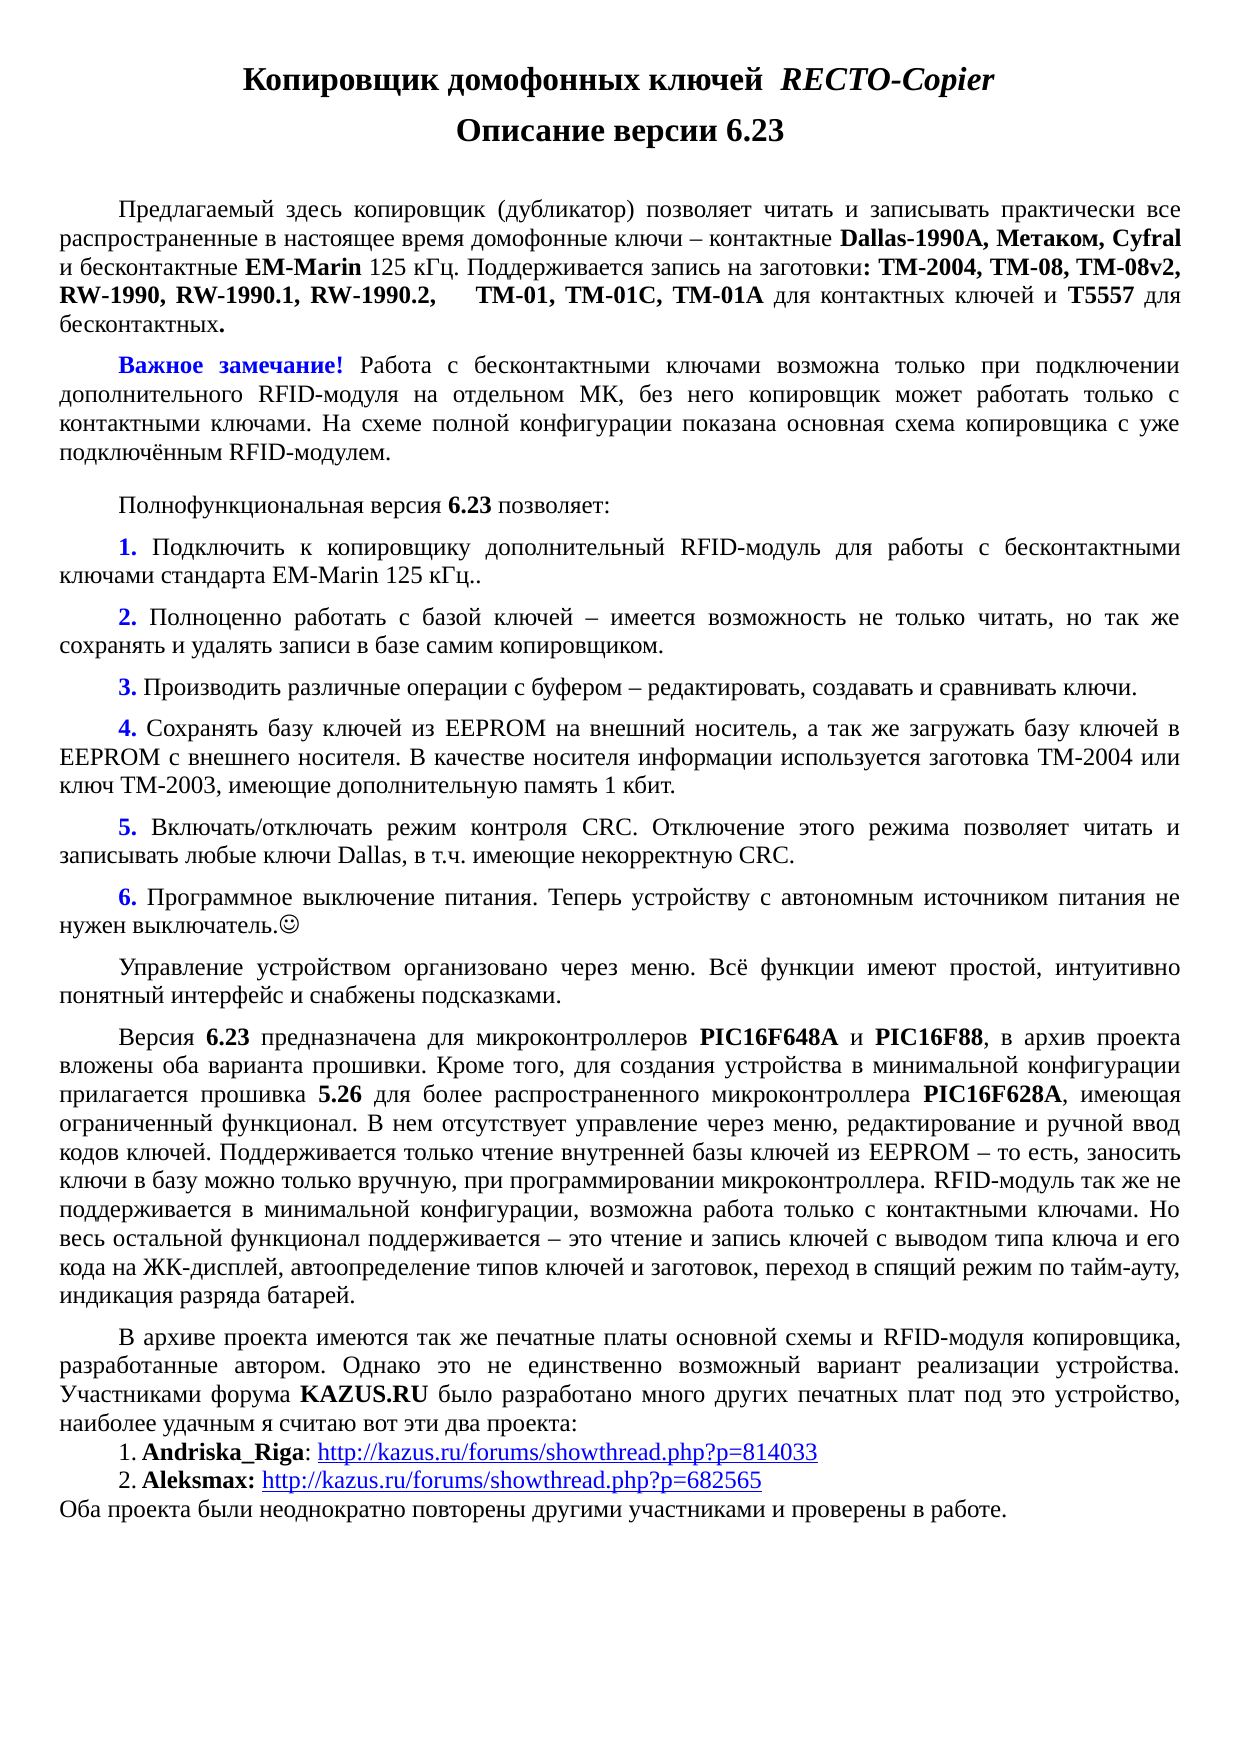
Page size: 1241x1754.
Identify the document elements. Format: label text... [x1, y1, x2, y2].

text Полнофункциональная версия 6.23 позволяет: [59, 491, 1181, 519]
text 1. Подключить к копировщику дополнительный RFID-модуль для работы с бесконтактными ключами стандарта EM-Marin 125 кГц.. [59, 532, 1181, 589]
text Предлагаемый здесь копировщик (дубликатор) позволяет читать и записывать практически все распространенные в настоящее время домофонные ключи – контактные Dallas-1990A, Метаком, Cyfral и бесконтактные EM-Marin 125 кГц. Поддерживается запись на заготовки: ТМ-2004, TM-08, TM-08v2, RW-1990, RW-1990.1, RW-1990.2, ТМ-01, ТМ-01С, ТМ-01А для контактных ключей и Т5557 для бесконтактных. [59, 194, 1181, 338]
text В архиве проекта имеются так же печатные платы основной схемы и RFID-модуля копировщика, разработанные автором. Однако это не единственно возможный вариант реализации устройства. Участниками форума KAZUS.RU было разработано много других печатных плат под это устройство, наиболее удачным я считаю вот эти два проекта: [59, 1322, 1181, 1437]
text Важное замечание! Работа с бесконтактными ключами возможна только при подключении дополнительного RFID-модуля на отдельном МК, без него копировщик может работать только с контактными ключами. На схеме полной конфигурации показана основная схема копировщика с уже подключённым RFID-модулем. [59, 351, 1181, 466]
text 4. Сохранять базу ключей из EEPROM на внешний носитель, а так же загружать базу ключей в EEPROM с внешнего носителя. В качестве носителя информации используется заготовка ТМ-2004 или ключ ТМ-2003, имеющие дополнительную память 1 кбит. [59, 713, 1181, 799]
text 1. Andriska_Riga: http://kazus.ru/forums/showthread.php?p=814033 [59, 1437, 1181, 1466]
text 2. Aleksmax: http://kazus.ru/forums/showthread.php?p=682565 [59, 1466, 1181, 1494]
text Описание версии 6.23 [59, 110, 1181, 148]
text Версия 6.23 предназначена для микроконтроллеров PIC16F648A и PIC16F88, в архив проекта вложены оба варианта прошивки. Кроме того, для создания устройства в минимальной конфигурации прилагается прошивка 5.26 для более распространенного микроконтроллера PIC16F628A, имеющая ограниченный функционал. В нем отсутствует управление через меню, редактирование и ручной ввод кодов ключей. Поддерживается только чтение внутренней базы ключей из EEPROM – то есть, заносить ключи в базу можно только вручную, при программировании микроконтроллера. RFID-модуль так же не поддерживается в минимальной конфигурации, возможна работа только с контактными ключами. Но весь остальной функционал поддерживается – это чтение и запись ключей с выводом типа ключа и его кода на ЖК-дисплей, автоопределение типов ключей и заготовок, переход в спящий режим по тайм-ауту, индикация разряда батарей. [59, 1022, 1181, 1309]
text 2. Полноценно работать с базой ключей – имеется возможность не только читать, но так же сохранять и удалять записи в базе самим копировщиком. [59, 602, 1181, 659]
text Управление устройством организовано через меню. Всё функции имеют простой, интуитивно понятный интерфейс и снабжены подсказками. [59, 952, 1181, 1009]
text Оба проекта были неоднократно повторены другими участниками и проверены в работе. [59, 1494, 1181, 1523]
text 6. Программное выключение питания. Теперь устройству с автономным источником питания не нужен выключатель. [59, 882, 1181, 939]
text 3. Производить различные операции с буфером – редактировать, создавать и сравнивать ключи. [59, 672, 1181, 701]
text 5. Включать/отключать режим контроля CRC. Отключение этого режима позволяет читать и записывать любые ключи Dallas, в т.ч. имеющие некорректную CRC. [59, 812, 1181, 869]
text Копировщик домофонных ключей RECTO-Copier [59, 59, 1181, 97]
